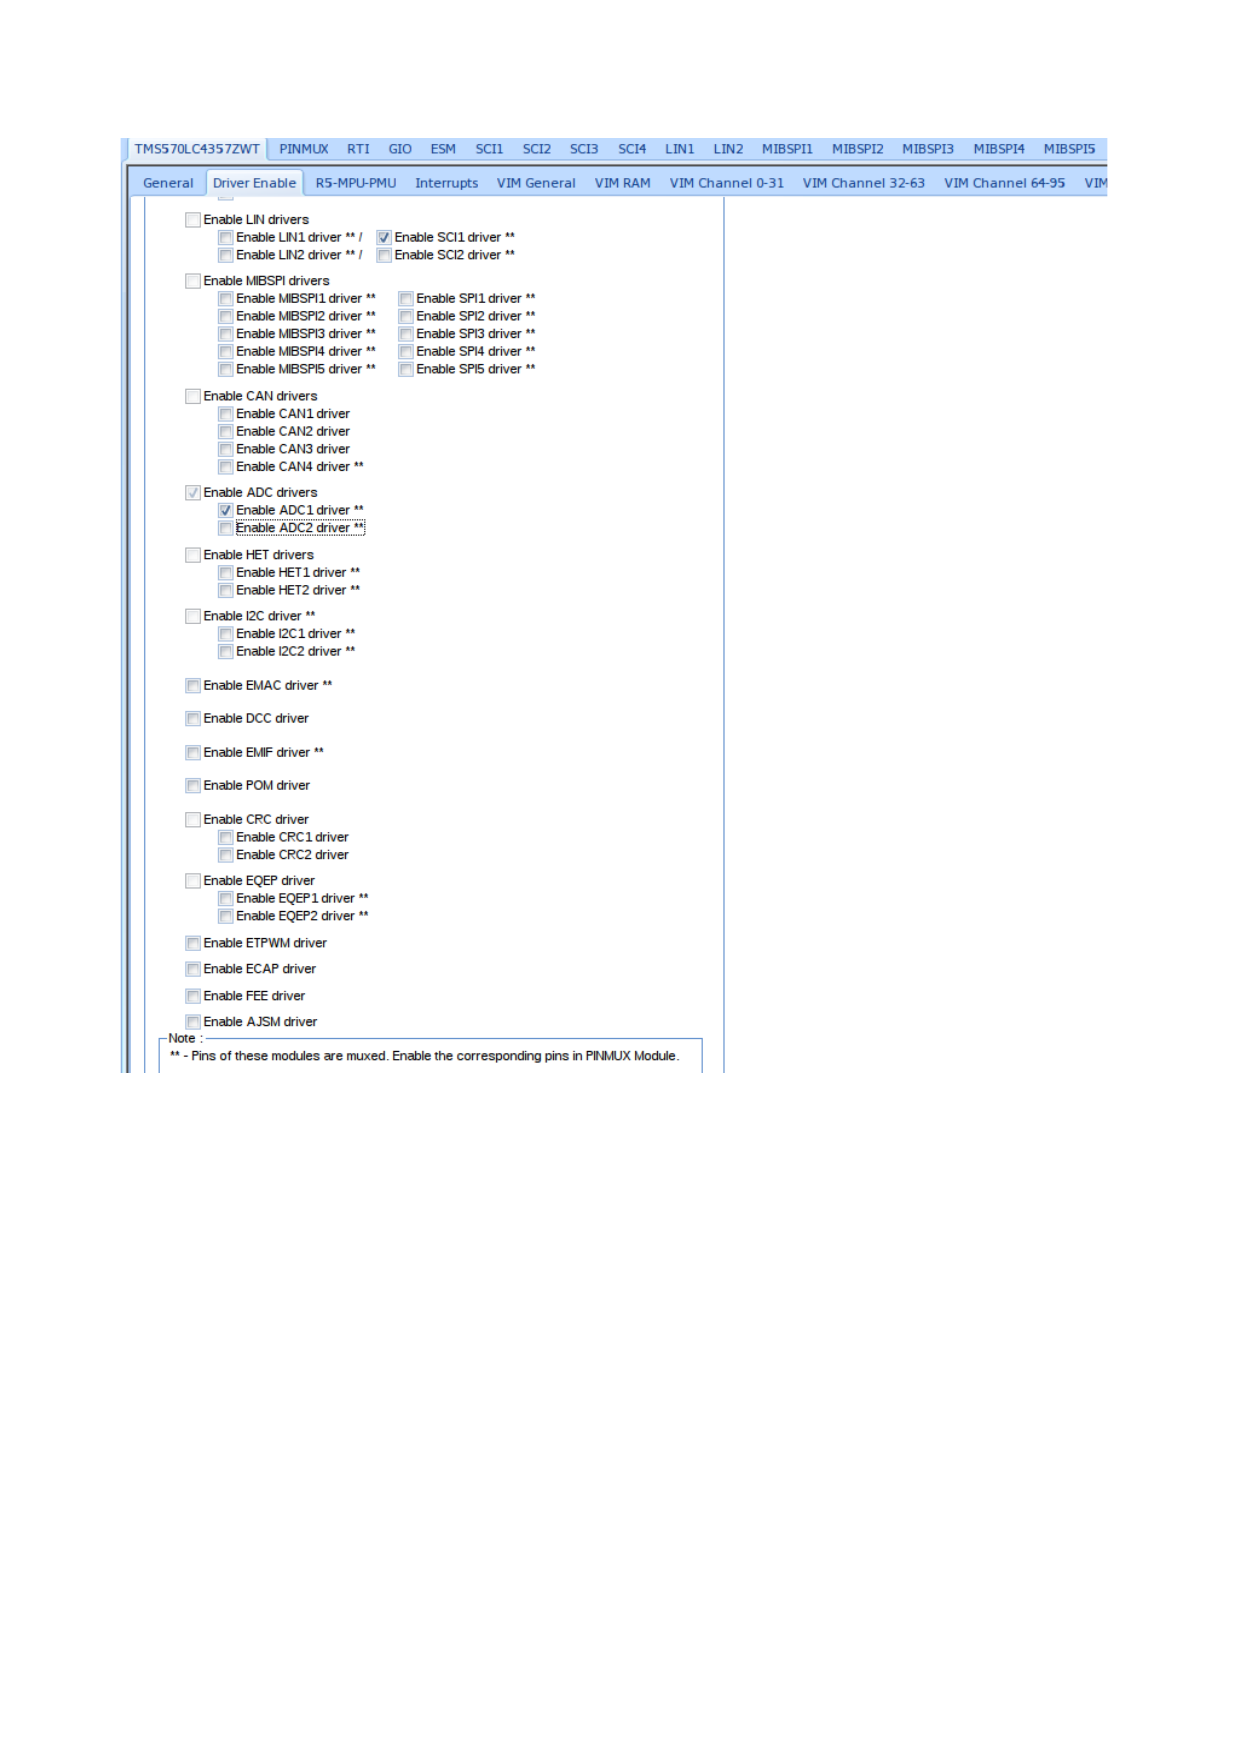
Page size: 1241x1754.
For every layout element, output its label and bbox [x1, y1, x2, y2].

picture [120, 138, 1108, 1073]
